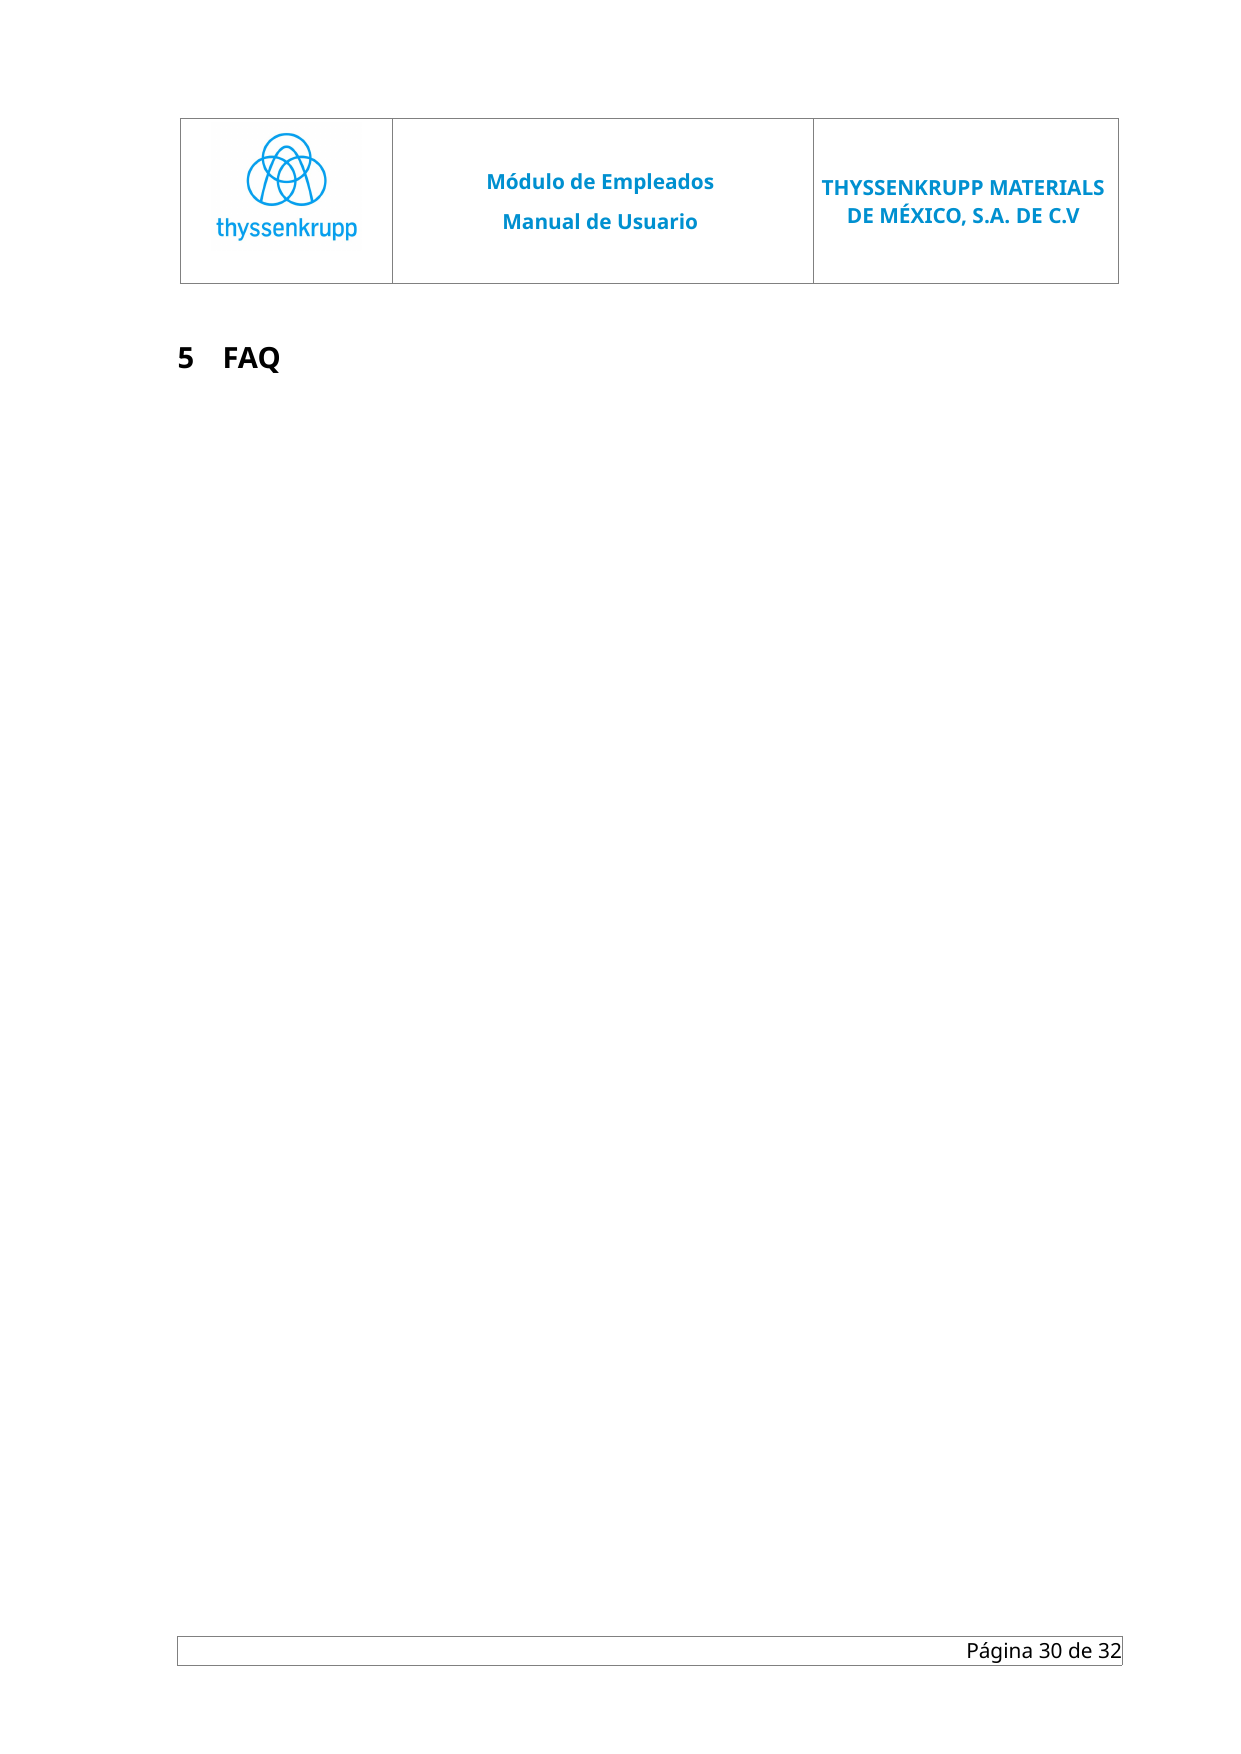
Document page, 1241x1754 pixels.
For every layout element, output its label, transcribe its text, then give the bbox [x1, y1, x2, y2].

subtitle FAQ [177, 338, 1122, 377]
